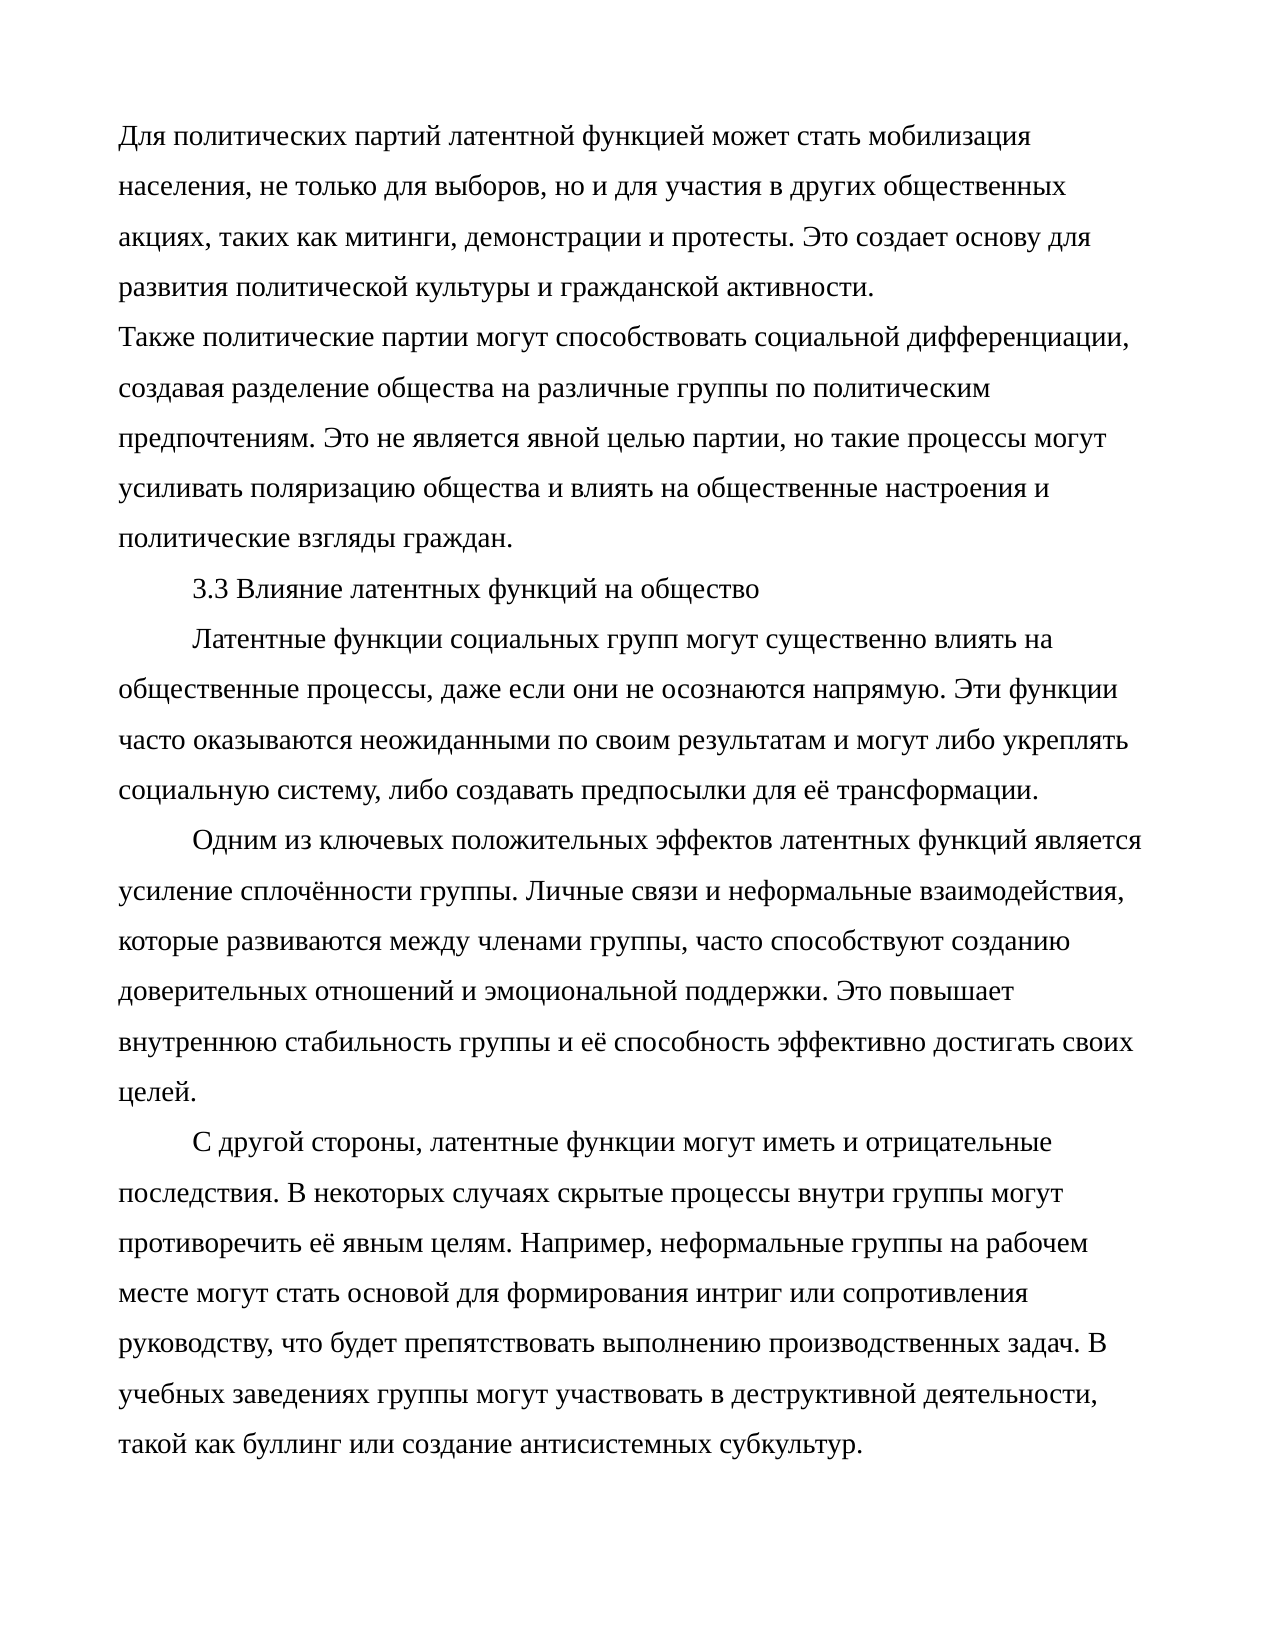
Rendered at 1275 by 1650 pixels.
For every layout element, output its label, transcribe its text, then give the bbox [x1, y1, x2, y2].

text Также политические партии могут способствовать социальной дифференциации, создавая разделение общества на различные группы по политическим предпочтениям. Это не является явной целью партии, но такие процессы могут усиливать поляризацию общества и влиять на общественные настроения и политические взгляды граждан. [118, 319, 1157, 554]
text Одним из ключевых положительных эффектов латентных функций является усиление сплочённости группы. Личные связи и неформальные взаимодействия, которые развиваются между членами группы, часто способствуют созданию доверительных отношений и эмоциональной поддержки. Это повышает внутреннюю стабильность группы и её способность эффективно достигать своих целей. [118, 822, 1157, 1108]
text Латентные функции социальных групп могут существенно влиять на общественные процессы, даже если они не осознаются напрямую. Эти функции часто оказываются неожиданными по своим результатам и могут либо укреплять социальную систему, либо создавать предпосылки для её трансформации. [118, 621, 1157, 806]
text С другой стороны, латентные функции могут иметь и отрицательные последствия. В некоторых случаях скрытые процессы внутри группы могут противоречить её явным целям. Например, неформальные группы на рабочем месте могут стать основой для формирования интриг или сопротивления руководству, что будет препятствовать выполнению производственных задач. В учебных заведениях группы могут участвовать в деструктивной деятельности, такой как буллинг или создание антисистемных субкультур. [118, 1124, 1157, 1460]
text Для политических партий латентной функцией может стать мобилизация населения, не только для выборов, но и для участия в других общественных акциях, таких как митинги, демонстрации и протесты. Это создает основу для развития политической культуры и гражданской активности. [118, 118, 1157, 303]
text 3.3 Влияние латентных функций на общество [118, 571, 1157, 604]
